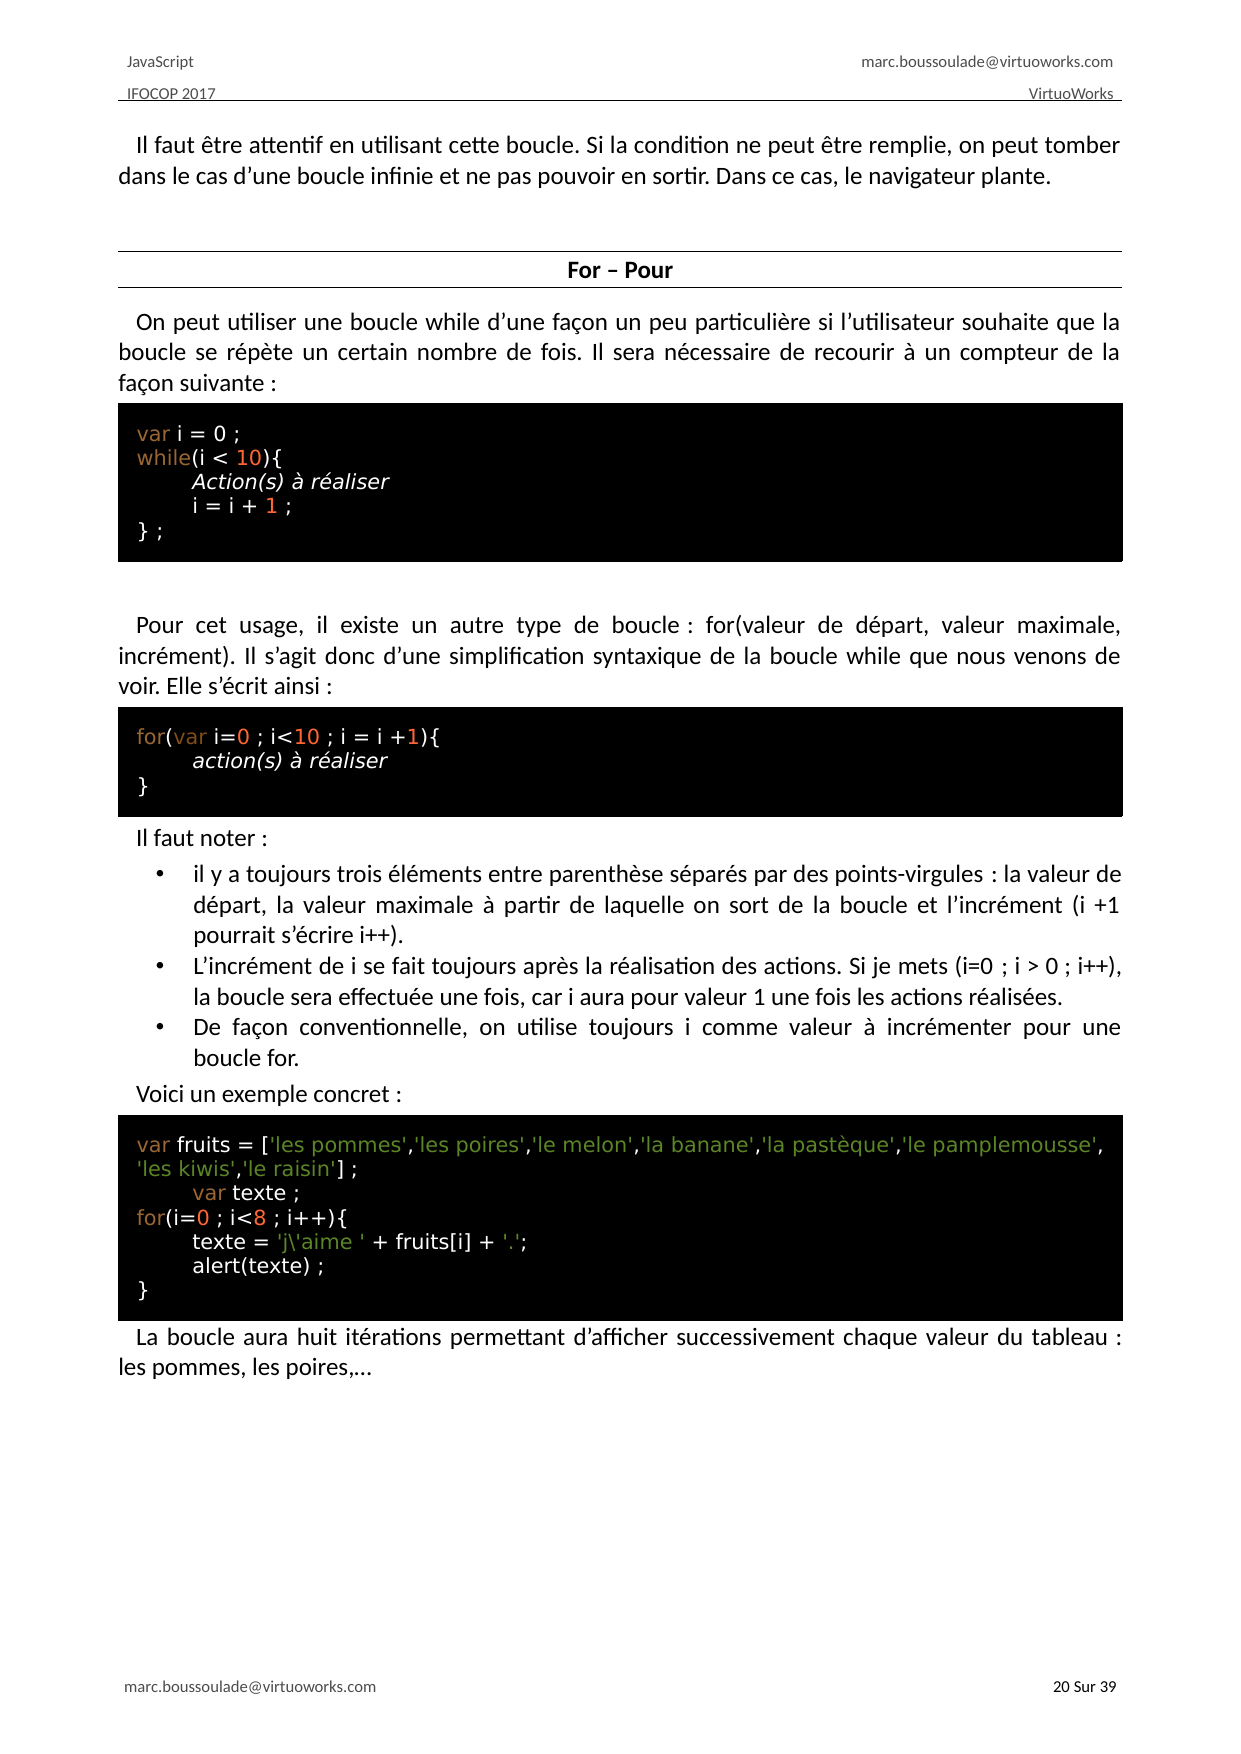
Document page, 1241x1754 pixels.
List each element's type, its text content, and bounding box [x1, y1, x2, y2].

text alert(texte) ; [119, 1236, 1122, 1260]
text Il faut être attentif en utilisant cette boucle. Si la condition ne peut être remplie, on peut tomber dans le cas d’une boucle infinie et ne pas pouvoir en sortir. Dans ce cas, le navigateur plante. [118, 129, 1122, 190]
subtitle For – Pour [118, 252, 1122, 287]
text for(i=0 ; i<8 ; i++){ [119, 1187, 1122, 1212]
text var fruits = ['les pommes','les poires','le melon','la banane','la pastèque','le pamplemousse', 'les kiwis','le raisin'] ; [119, 1116, 1122, 1163]
list L’incrément de i se fait toujours après la réalisation des actions. Si je mets (i=0 ; i > 0 ; i++), la boucle sera effectuée une fois, car i aura pour valeur 1 une fois les actions réalisées. [156, 950, 1122, 1011]
text } ; [119, 500, 1122, 561]
text var texte ; [119, 1163, 1122, 1187]
list De façon conventionnelle, on utilise toujours i comme valeur à incrémenter pour une boucle for. [156, 1011, 1122, 1072]
text i = i + 1 ; [119, 476, 1122, 500]
text Il faut noter : [118, 822, 1122, 853]
text texte = 'j\'aime ' + fruits[i] + '.'; [119, 1212, 1122, 1236]
text while(i < 10){ [119, 428, 1122, 452]
text } [119, 756, 1122, 816]
text La boucle aura huit itérations permettant d’afficher successivement chaque valeur du tableau : les pommes, les poires,… [118, 1321, 1122, 1382]
text for(var i=0 ; i<10 ; i = i +1){ [119, 708, 1122, 731]
text Voici un exemple concret : [118, 1078, 1122, 1109]
text Pour cet usage, il existe un autre type de boucle : for(valeur de départ, valeur maximale, incrément). Il s’agit donc d’une simplification syntaxique de la boucle while que nous venons de voir. Elle s’écrit ainsi : [118, 609, 1122, 701]
text action(s) à réaliser [119, 731, 1122, 756]
text On peut utiliser une boucle while d’une façon un peu particulière si l’utilisateur souhaite que la boucle se répète un certain nombre de fois. Il sera nécessaire de recourir à un compteur de la façon suivante : [118, 306, 1122, 397]
text } [119, 1260, 1122, 1320]
text var i = 0 ; [119, 404, 1122, 428]
text Action(s) à réaliser [119, 452, 1122, 476]
list il y a toujours trois éléments entre parenthèse séparés par des points-virgules : la valeur de départ, la valeur maximale à partir de laquelle on sort de la boucle et l’incrément (i +1 pourrait s’écrire i++). [156, 859, 1122, 950]
